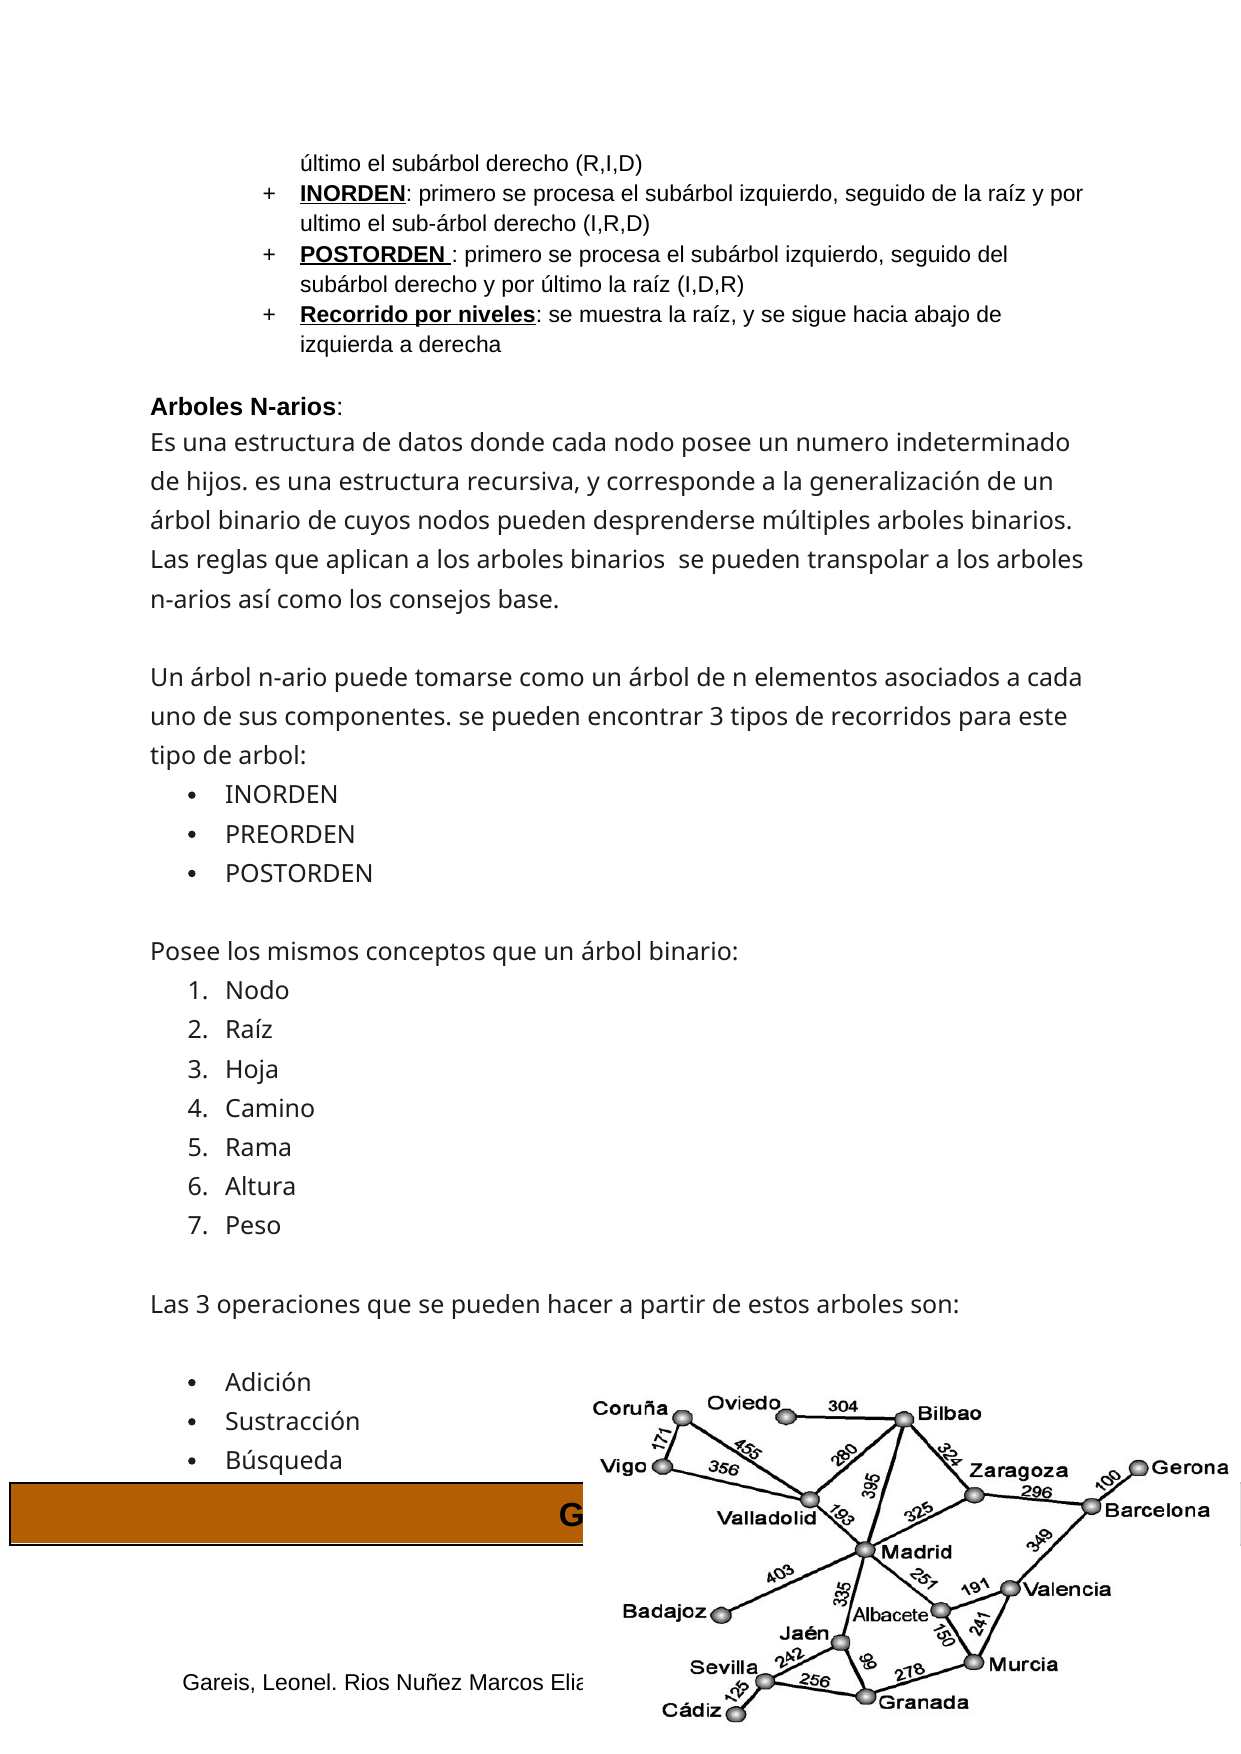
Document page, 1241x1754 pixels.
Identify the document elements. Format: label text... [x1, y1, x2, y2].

list POSTORDEN : primero se procesa el subárbol izquierdo, seguido del subárbol derecho y por último la raíz (I,D,R) [262, 241, 1090, 297]
list Nodo [187, 973, 1090, 1007]
list Raíz [187, 1012, 1090, 1046]
picture [583, 1372, 1240, 1754]
list Camino [187, 1091, 1090, 1124]
list Altura [187, 1169, 1090, 1203]
list último el subárbol derecho (R,I,D) [262, 150, 1090, 176]
list Sustracción [187, 1404, 583, 1438]
list Peso [187, 1208, 1090, 1242]
list Adición [187, 1365, 1090, 1399]
text Las 3 operaciones que se pueden hacer a partir de estos arboles son: [150, 1286, 1090, 1320]
list Rama [187, 1130, 1090, 1164]
list Recorrido por niveles: se muestra la raíz, y se sigue hacia abajo de izquierda a derecha [262, 301, 1090, 358]
text Un árbol n-ario puede tomarse como un árbol de n elementos asociados a cada uno de sus componentes. se pueden encontrar 3 tipos de recorridos para este tipo de arbol: [150, 660, 1090, 772]
text Posee los mismos conceptos que un árbol binario: [150, 934, 1090, 968]
list Búsqueda [187, 1443, 583, 1477]
list Arboles N-arios: [150, 392, 1090, 420]
text Es una estructura de datos donde cada nodo posee un numero indeterminado de hijos. es una estructura recursiva, y corresponde a la generalización de un árbol binario de cuyos nodos pueden desprenderse múltiples arboles binarios. Las reglas que aplican a los arboles binarios se pueden transpolar a los arboles n-arios así como los consejos base. [150, 425, 1090, 615]
list INORDEN [187, 777, 1090, 811]
list PREORDEN [187, 816, 1090, 850]
list Hoja [187, 1051, 1090, 1085]
table_header GRAFOS [11, 1484, 583, 1543]
list INORDEN: primero se procesa el subárbol izquierdo, seguido de la raíz y por ultimo el sub-árbol derecho (I,R,D) [262, 180, 1090, 237]
list POSTORDEN [187, 856, 1090, 889]
